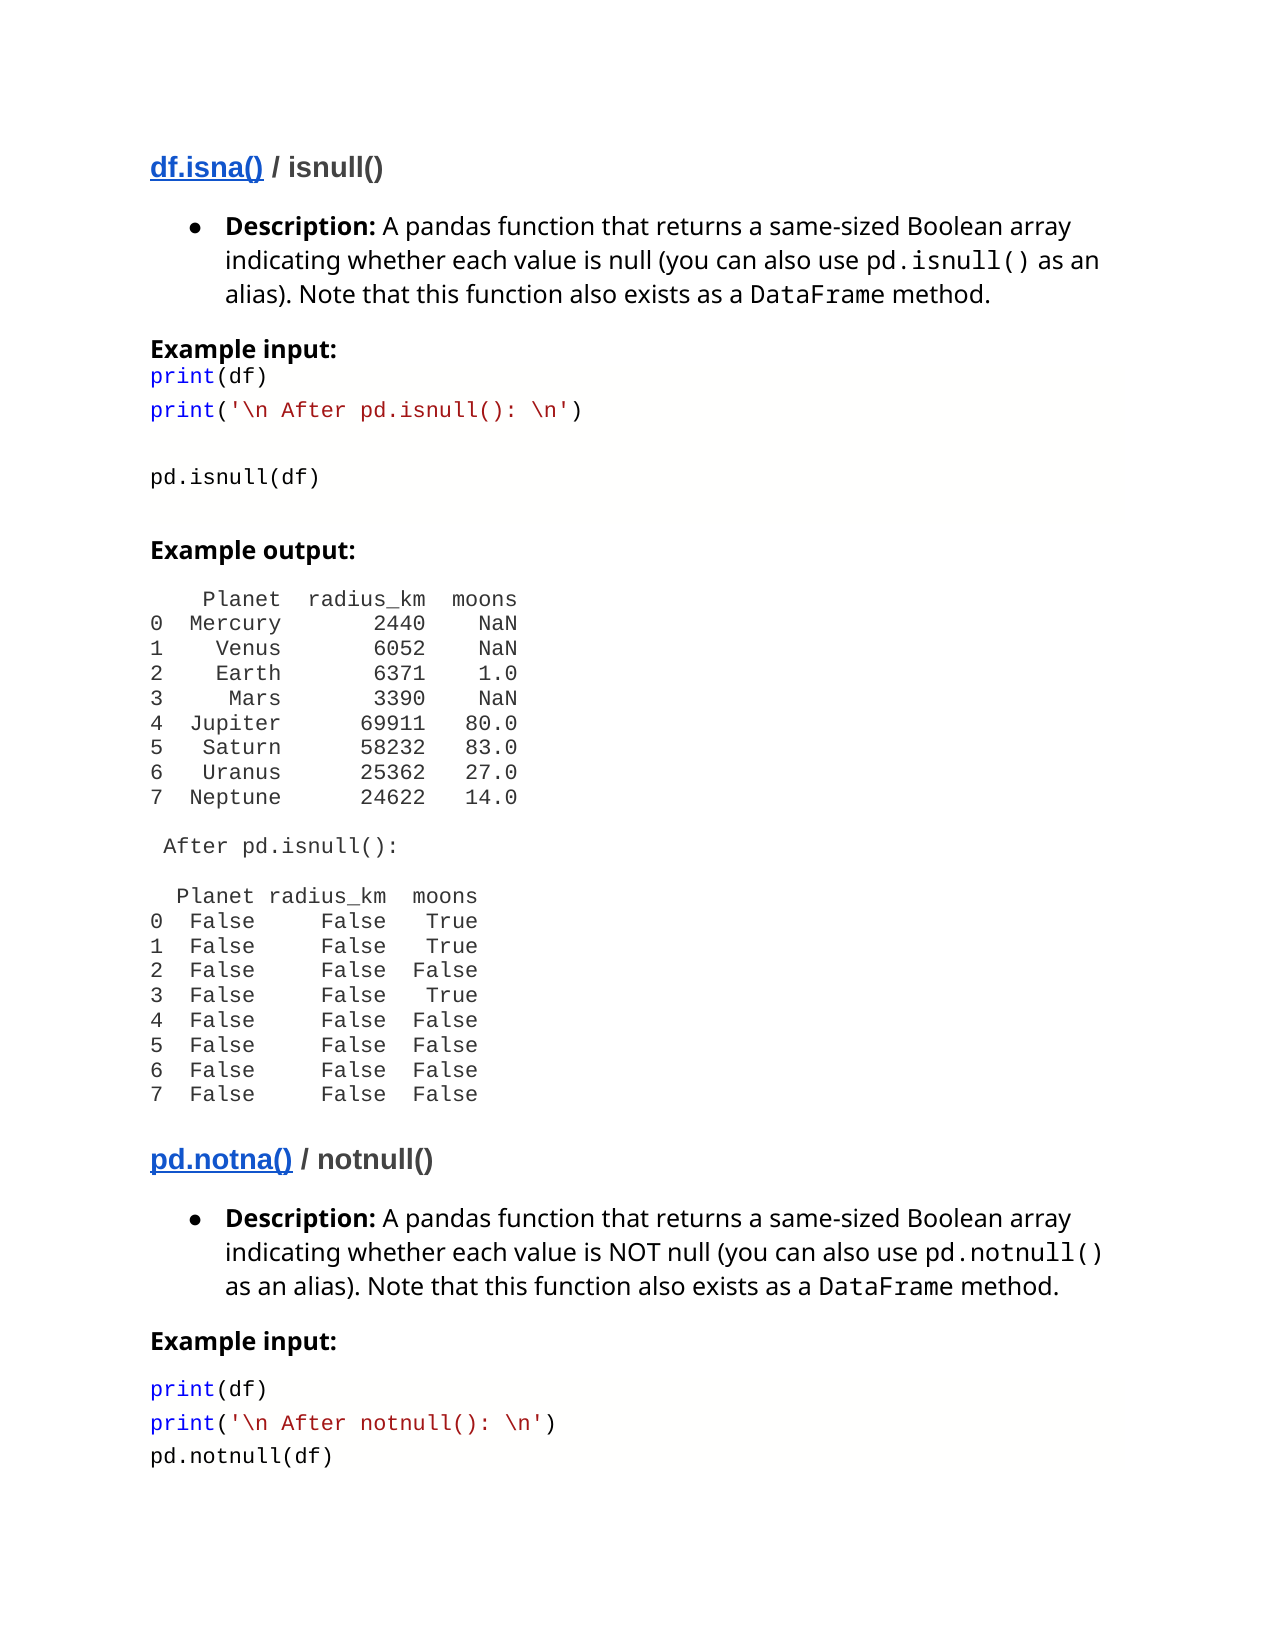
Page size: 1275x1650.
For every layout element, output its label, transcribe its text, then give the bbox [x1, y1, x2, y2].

text 0 False False True [150, 910, 1125, 935]
list Description: A pandas function that returns a same-sized Boolean array indicating whether each value is null (you can also use pd.isnull() as an alias). Note that this function also exists as a DataFrame method. [187, 209, 1125, 311]
text Planet radius_km moons [150, 588, 1125, 613]
text print(df) [150, 1378, 1125, 1403]
text 1 Venus 6052 NaN [150, 637, 1125, 662]
text 4 Jupiter 69911 80.0 [150, 712, 1125, 737]
text 6 Uranus 25362 27.0 [150, 761, 1125, 786]
text After pd.isnull(): [150, 836, 1125, 861]
text 1 False False True [150, 935, 1125, 960]
text 3 False False True [150, 984, 1125, 1009]
text pd.notnull(df) [150, 1445, 1125, 1470]
list Description: A pandas function that returns a same-sized Boolean array indicating whether each value is NOT null (you can also use pd.notnull() as an alias). Note that this function also exists as a DataFrame method. [187, 1200, 1125, 1303]
subtitle pd.notna() / notnull() [150, 1142, 1125, 1175]
text print('\n After notnull(): \n') [150, 1412, 1125, 1437]
text 5 Saturn 58232 83.0 [150, 737, 1125, 761]
subtitle df.isna() / isnull() [150, 150, 1125, 183]
text Planet radius_km moons [150, 885, 1125, 910]
text 6 False False False [150, 1059, 1125, 1084]
text pd.isnull(df) [150, 466, 1125, 491]
text 4 False False False [150, 1009, 1125, 1034]
text 5 False False False [150, 1034, 1125, 1059]
text 0 Mercury 2440 NaN [150, 613, 1125, 637]
text Example output: [150, 533, 1125, 567]
text 7 Neptune 24622 14.0 [150, 786, 1125, 811]
text 3 Mars 3390 NaN [150, 687, 1125, 712]
text 2 Earth 6371 1.0 [150, 662, 1125, 687]
text Example input: [150, 1323, 1125, 1357]
text 7 False False False [150, 1084, 1125, 1108]
text print('\n After pd.isnull(): \n') [150, 399, 1125, 424]
text print(df) [150, 366, 1125, 391]
text Example input: [150, 332, 1125, 366]
text 2 False False False [150, 960, 1125, 984]
